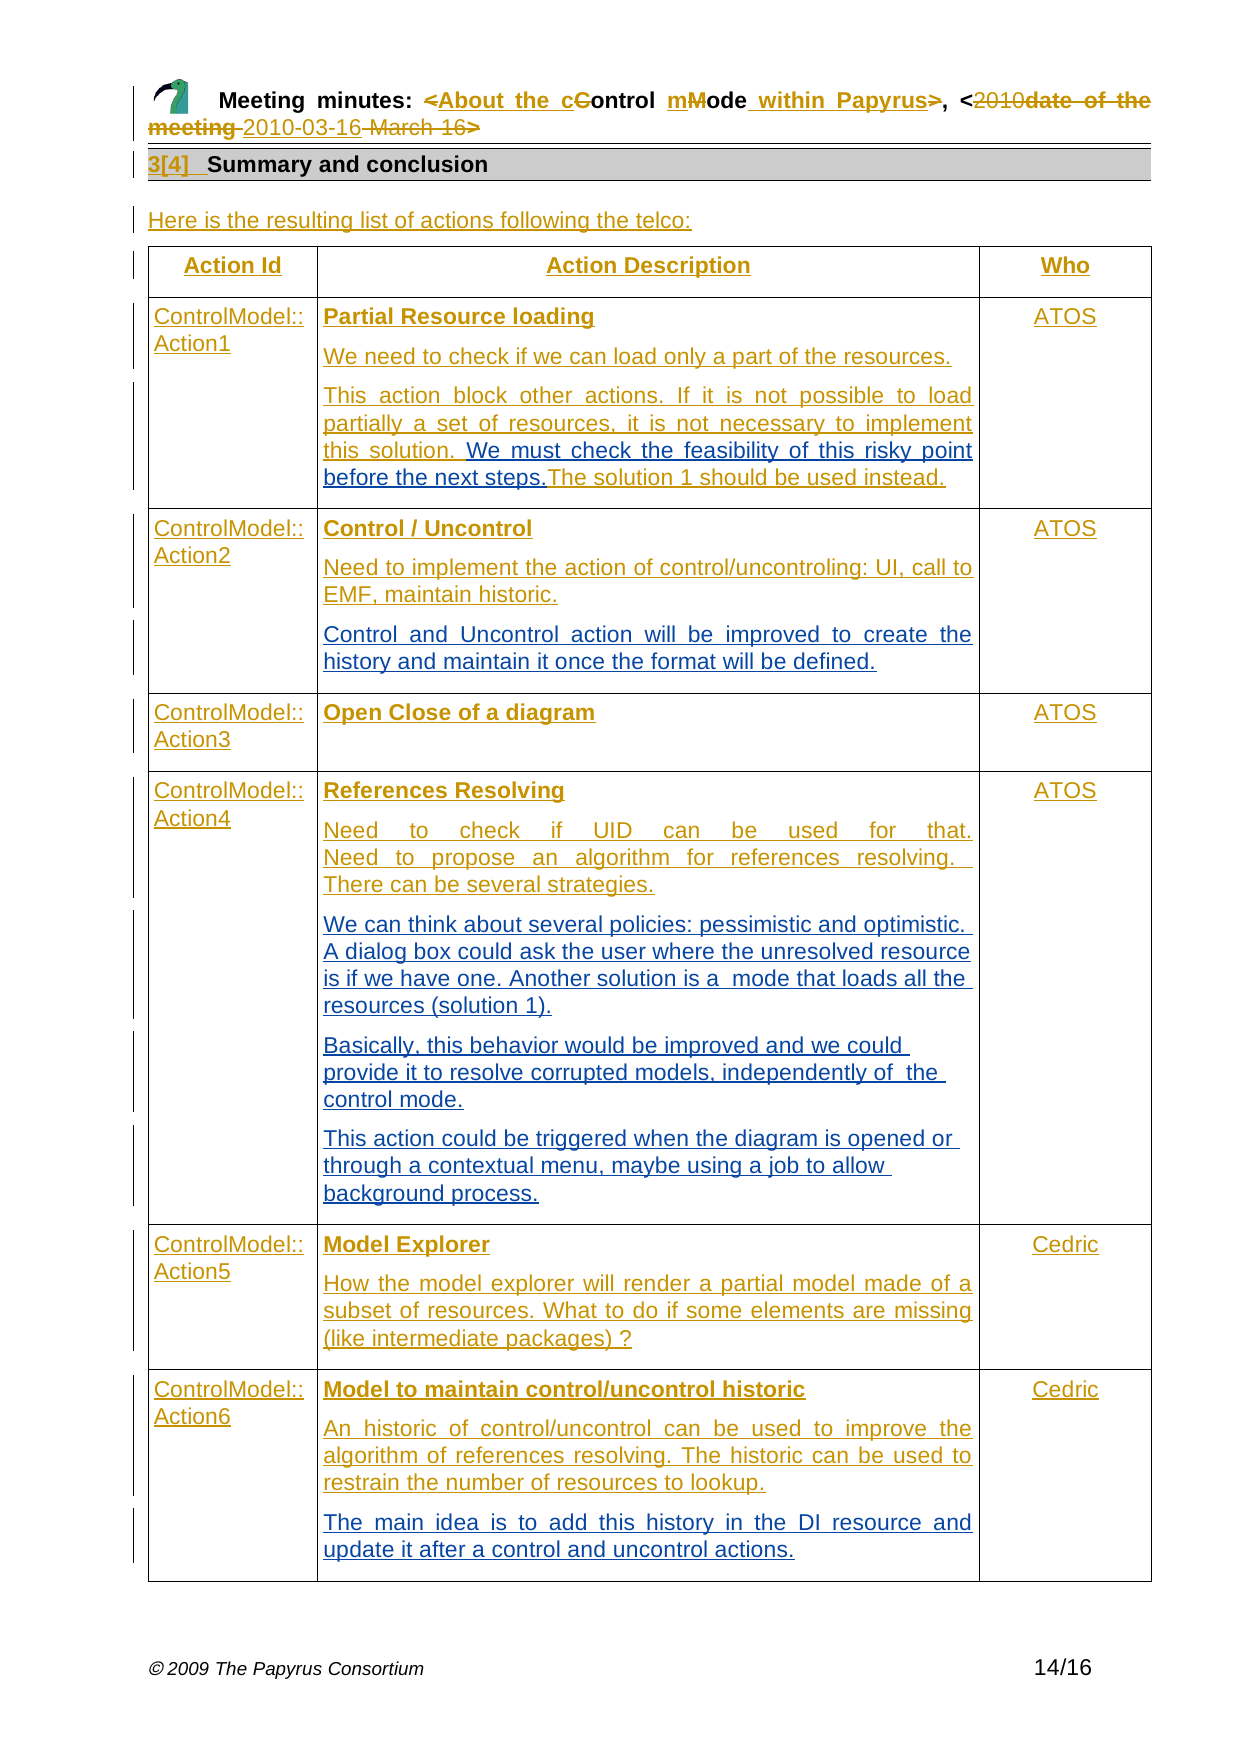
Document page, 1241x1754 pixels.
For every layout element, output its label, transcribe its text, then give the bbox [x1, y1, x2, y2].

table_header Who [980, 247, 1151, 297]
table_header Action Id [149, 247, 317, 297]
table_cell ControlModel::Action6 [149, 1370, 317, 1581]
table_cell ControlModel::Action1 [149, 298, 317, 508]
table_cell ATOS [980, 509, 1151, 693]
table_cell Control / Uncontrol Need to implement the action of control/uncontroling: UI, call to EMF, maintain historic. Control and Uncontrol action will be improved to create the history and maintain it once the format will be defined. [318, 509, 979, 693]
table_cell Cedric [980, 1225, 1151, 1369]
table_cell Partial Resource loading We need to check if we can load only a part of the resources. This action block other actions. If it is not possible to load partially a set of resources, it is not necessary to implement this solution. We must check the feasibility of this risky point before the next steps.The solution 1 should be used instead. [318, 298, 979, 508]
table_cell Cedric [980, 1370, 1151, 1581]
table_cell Model Explorer How the model explorer will render a partial model made of a subset of resources. What to do if some elements are missing (like intermediate packages) ? [318, 1225, 979, 1369]
table_cell ControlModel::Action4 [149, 772, 317, 1224]
table_cell ControlModel::Action5 [149, 1225, 317, 1369]
picture [153, 79, 189, 114]
table_cell ATOS [980, 298, 1151, 508]
subtitle Summary and conclusion [148, 149, 1151, 180]
table_header Action Description [318, 247, 979, 297]
table_cell Open Close of a diagram [318, 694, 979, 771]
table_cell Model to maintain control/uncontrol historic An historic of control/uncontrol can be used to improve the algorithm of references resolving. The historic can be used to restrain the number of resources to lookup. The main idea is to add this history in the DI resource and update it after a control and uncontrol actions. [318, 1370, 979, 1581]
table_cell ControlModel::Action2 [149, 509, 317, 693]
text Here is the resulting list of actions following the telco: [148, 206, 1151, 233]
table_cell ATOS [980, 772, 1151, 1224]
table_cell ATOS [980, 694, 1151, 771]
table_cell References Resolving Need to check if UID can be used for that. Need to propose an algorithm for references resolving. There can be several strategies. We can think about several policies: pessimistic and optimistic. A dialog box could ask the user where the unresolved resource is if we have one. Another solution is a mode that loads all the resources (solution 1). Basically, this behavior would be improved and we could provide it to resolve corrupted models, independently of the control mode. This action could be triggered when the diagram is opened or through a contextual menu, maybe using a job to allow background process. [318, 772, 979, 1224]
table_cell ControlModel::Action3 [149, 694, 317, 771]
